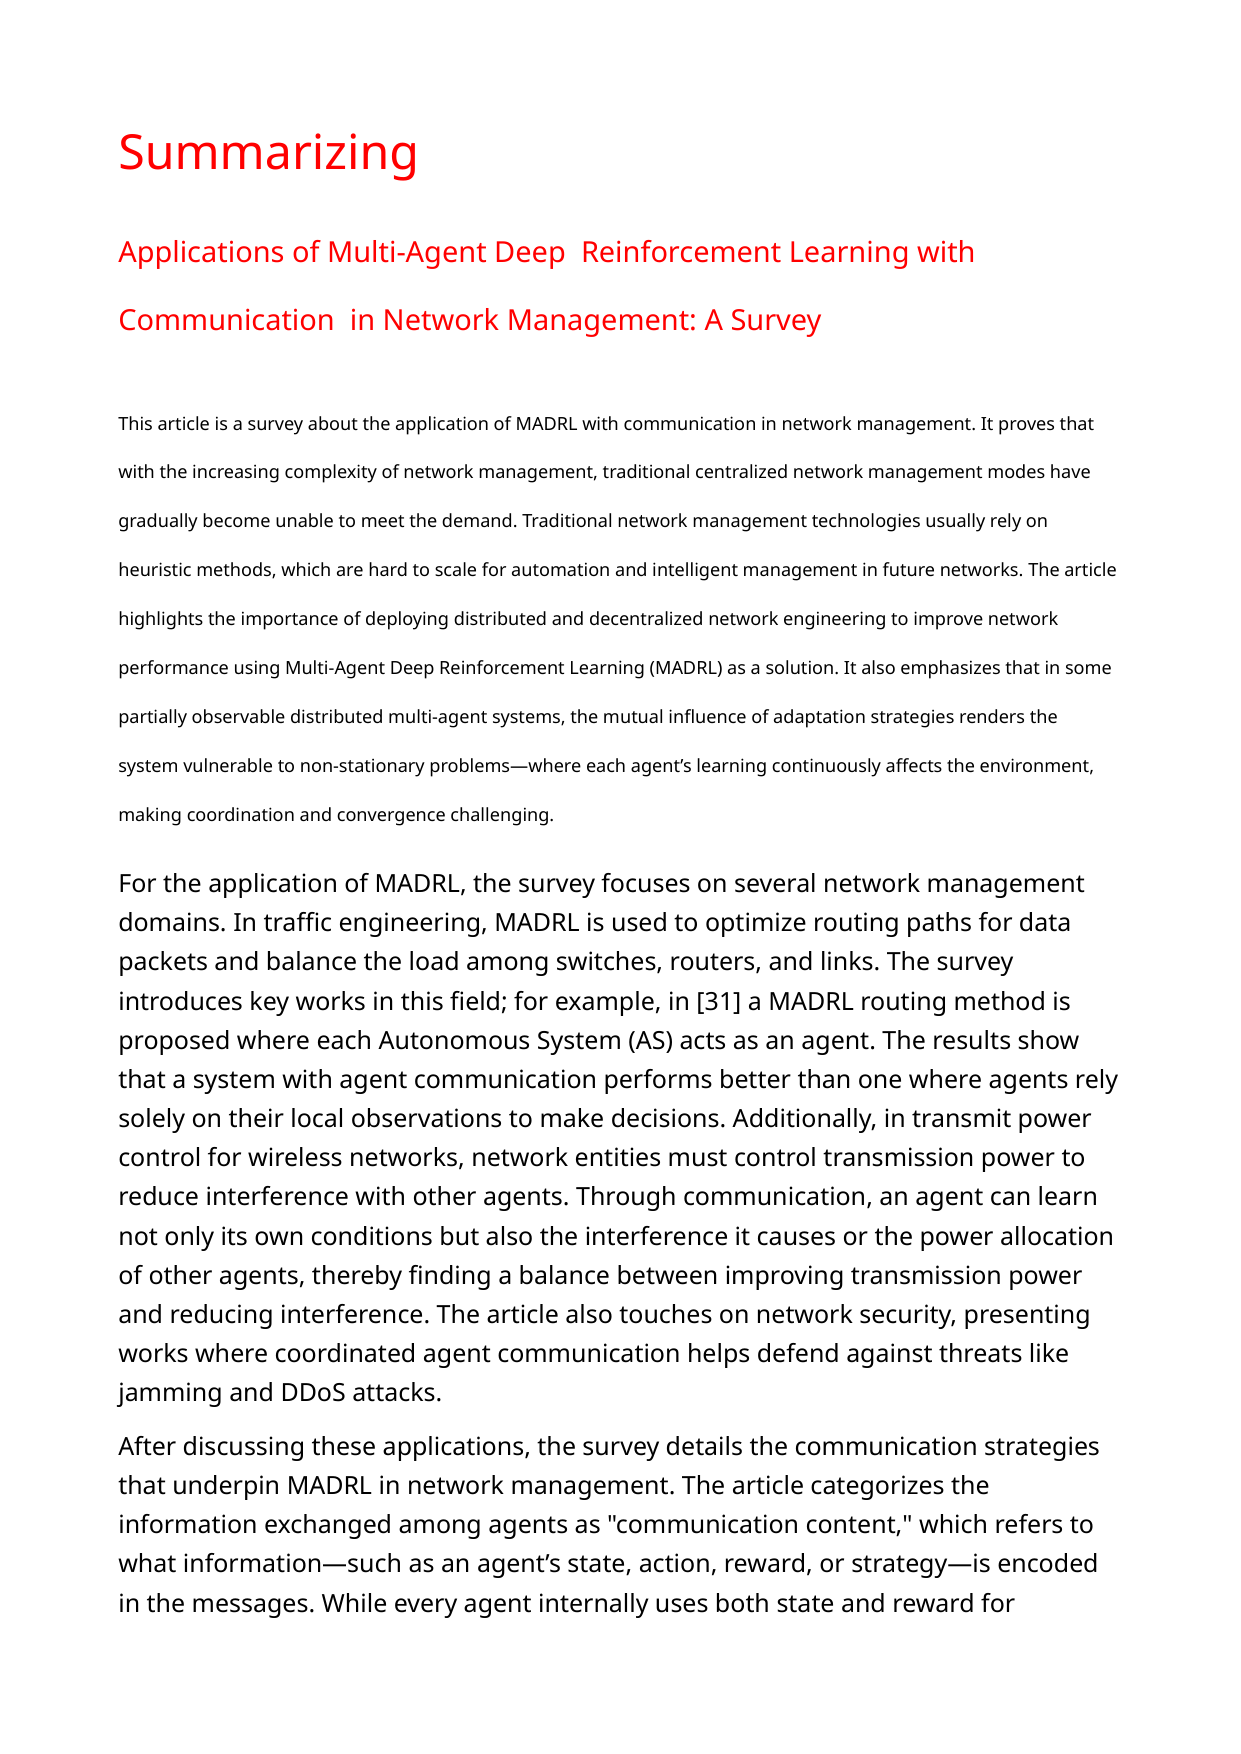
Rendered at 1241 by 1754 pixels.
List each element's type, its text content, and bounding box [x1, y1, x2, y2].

text After discussing these applications, the survey details the communication strategies that underpin MADRL in network management. The article categorizes the information exchanged among agents as "communication content," which refers to what information—such as an agent’s state, action, reward, or strategy—is encoded in the messages. While every agent internally uses both state and reward for [118, 1429, 1122, 1619]
text Applications of Multi-Agent Deep Reinforcement Learning with Communication in Network Management: A Survey [118, 232, 1122, 368]
text Summarizing [118, 118, 1122, 232]
text For the application of MADRL, the survey focuses on several network management domains. In traffic engineering, MADRL is used to optimize routing paths for data packets and balance the load among switches, routers, and links. The survey introduces key works in this field; for example, in [31] a MADRL routing method is proposed where each Autonomous System (AS) acts as an agent. The results show that a system with agent communication performs better than one where agents rely solely on their local observations to make decisions. Additionally, in transmit power control for wireless networks, network entities must control transmission power to reduce interference with other agents. Through communication, an agent can learn not only its own conditions but also the interference it causes or the power allocation of other agents, thereby finding a balance between improving transmission power and reducing interference. The article also touches on network security, presenting works where coordinated agent communication helps defend against threats like jamming and DDoS attacks. [118, 866, 1122, 1409]
text This article is a survey about the application of MADRL with communication in network management. It proves that with the increasing complexity of network management, traditional centralized network management modes have gradually become unable to meet the demand. Traditional network management technologies usually rely on heuristic methods, which are hard to scale for automation and intelligent management in future networks. The article highlights the importance of deploying distributed and decentralized network engineering to improve network performance using Multi-Agent Deep Reinforcement Learning (MADRL) as a solution. It also emphasizes that in some partially observable distributed multi-agent systems, the mutual influence of adaptation strategies renders the system vulnerable to non-stationary problems—where each agent’s learning continuously affects the environment, making coordination and convergence challenging. [118, 411, 1122, 845]
